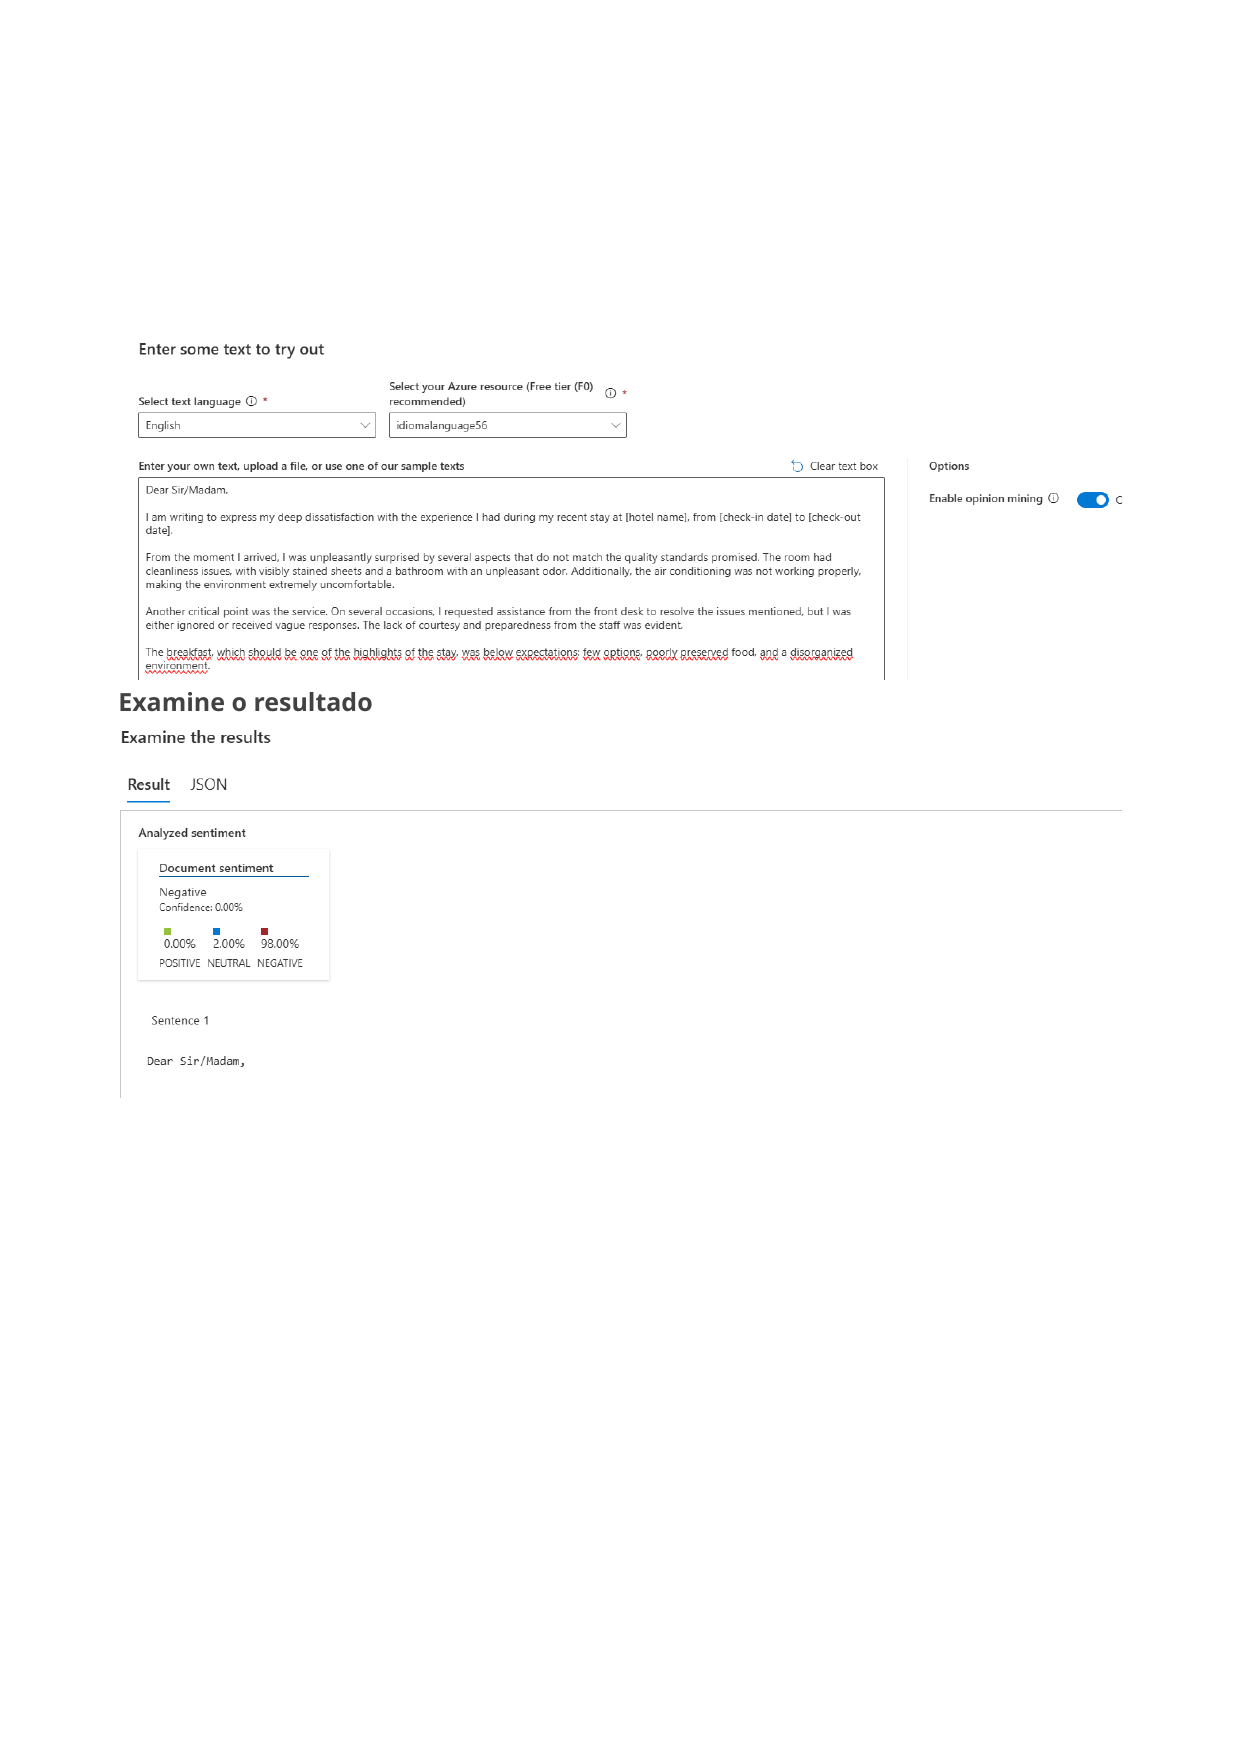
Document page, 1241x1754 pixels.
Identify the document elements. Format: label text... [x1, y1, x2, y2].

text Examine o resultado [118, 680, 1122, 718]
picture [118, 730, 1123, 1098]
picture [118, 339, 1123, 680]
